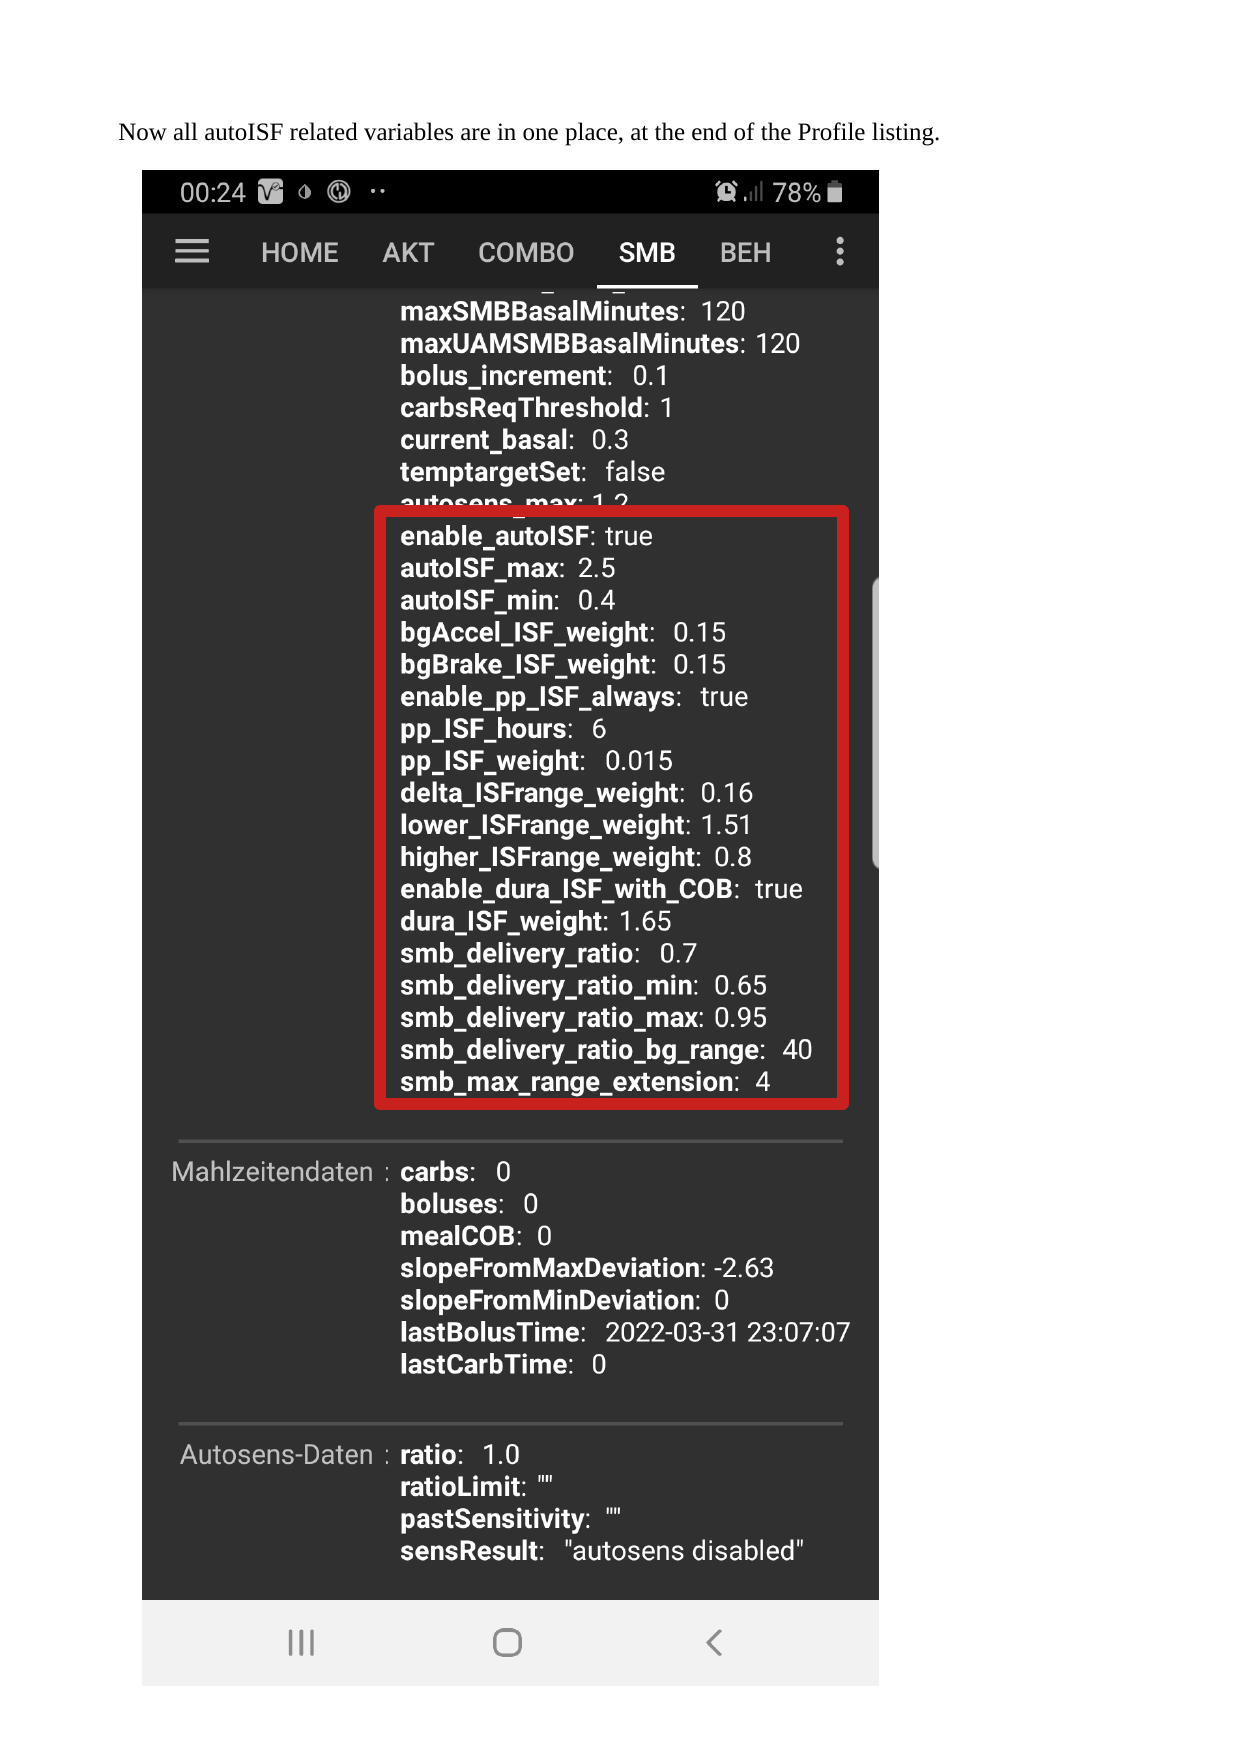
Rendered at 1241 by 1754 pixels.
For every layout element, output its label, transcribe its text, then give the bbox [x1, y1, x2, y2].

picture [142, 170, 879, 1686]
text Now all autoISF related variables are in one place, at the end of the Profile listing. [118, 117, 1181, 146]
